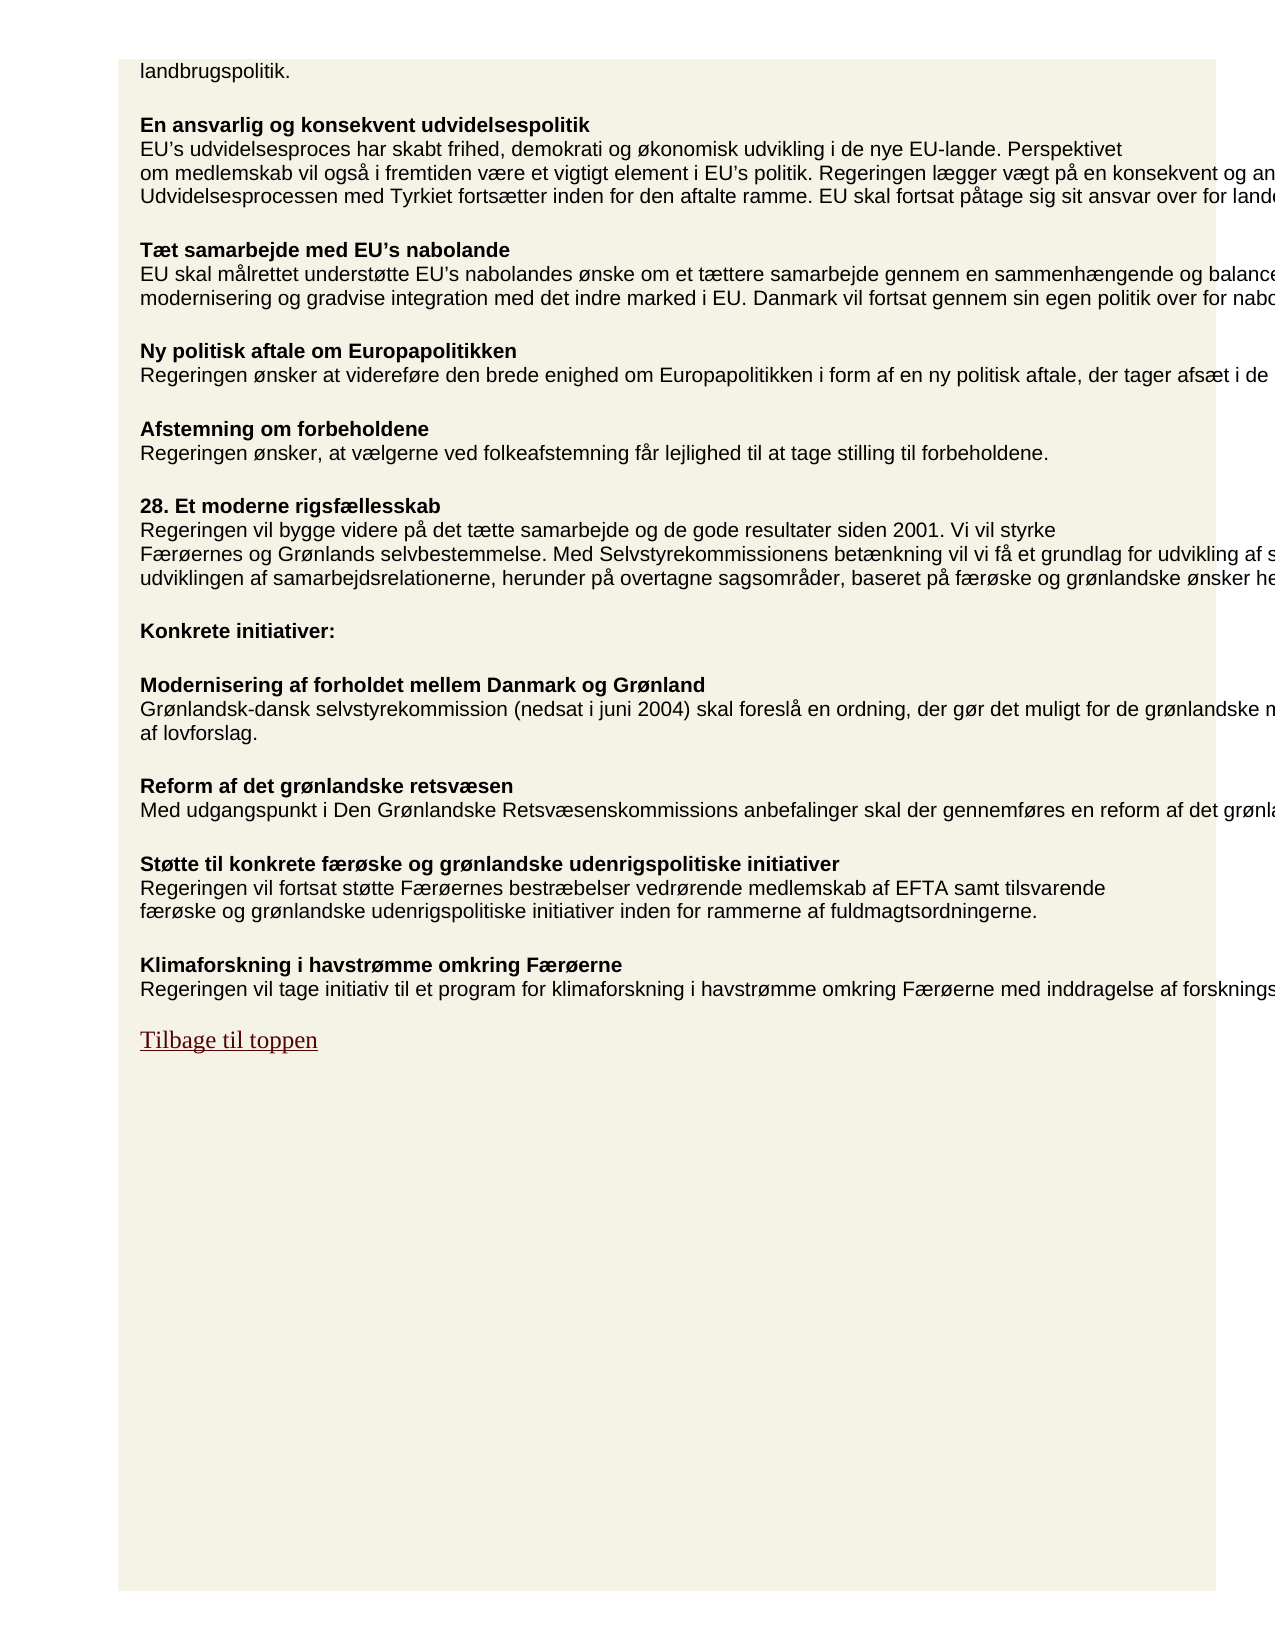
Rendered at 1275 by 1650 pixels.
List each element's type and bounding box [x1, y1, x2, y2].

table_cell [118, 59, 125, 1112]
table_cell [125, 59, 140, 1112]
